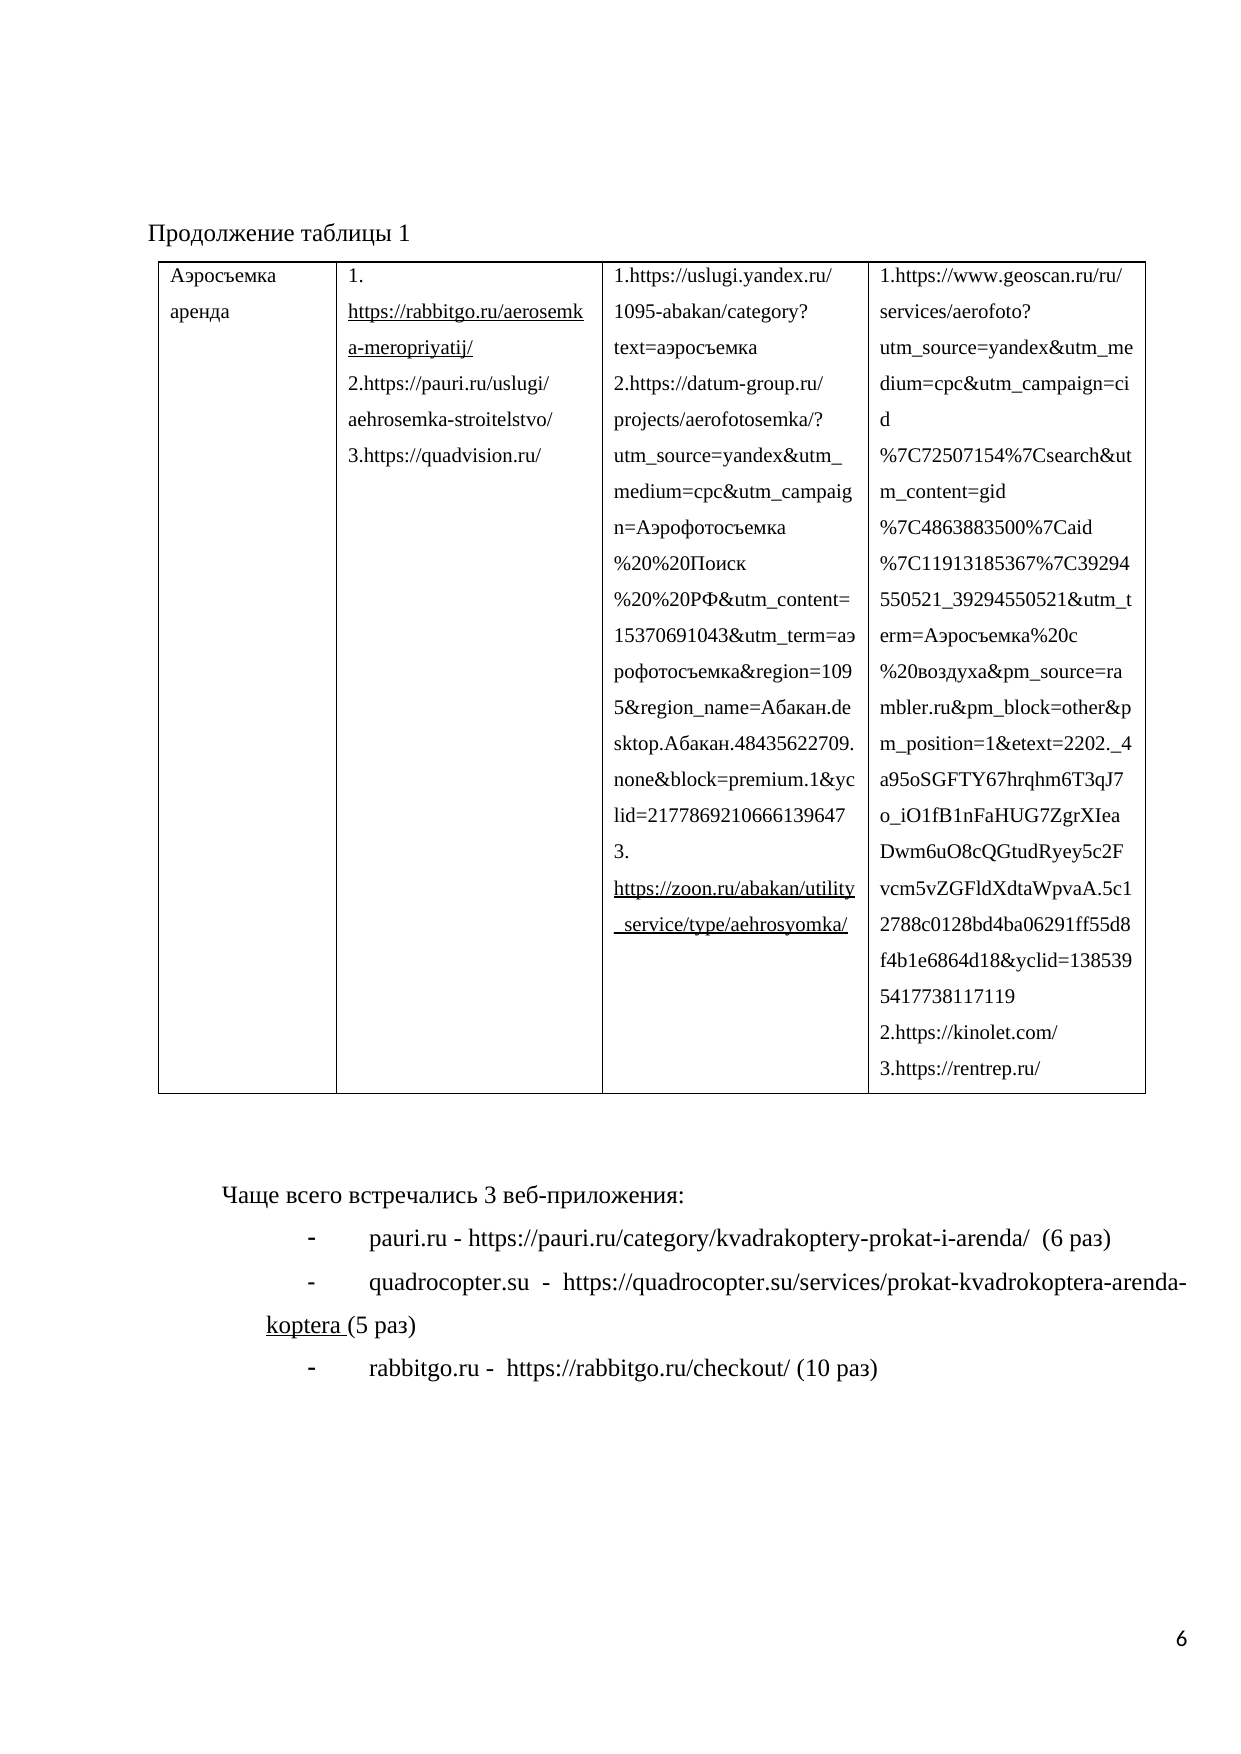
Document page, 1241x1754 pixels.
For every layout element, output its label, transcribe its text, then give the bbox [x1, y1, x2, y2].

table_header 1. https://rabbitgo.ru/aerosemka-meropriyatij/ 2.https://pauri.ru/uslugi/aehrosemka-stroitelstvo/ 3.https://quadvision.ru/ [337, 263, 602, 1093]
list quadrocopter.su - https://quadrocopter.su/services/prokat-kvadrokoptera-arenda-koptera (5 раз) [266, 1267, 1187, 1338]
text Продолжение таблицы 1 [148, 218, 1187, 247]
table_header 1.https://uslugi.yandex.ru/1095-abakan/category?text=аэросъемка 2.https://datum-group.ru/projects/aerofotosemka/?utm_source=yandex&utm_medium=cpc&utm_campaign=Аэрофотосъемка%20%20Поиск%20%20РФ&utm_content=15370691043&utm_term=аэрофотосъемка&region=1095&region_name=Абакан.desktop.Абакан.48435622709.none&block=premium.1&yclid=2177869210666139647 3. https://zoon.ru/abakan/utility_service/type/aehrosyomka/ [603, 263, 868, 1093]
table_header Аэросъемка аренда [159, 263, 336, 1093]
list rabbitgo.ru - https://rabbitgo.ru/checkout/ (10 раз) [266, 1353, 1187, 1382]
table_header 1.https://www.geoscan.ru/ru/services/aerofoto?utm_source=yandex&utm_medium=cpc&utm_campaign=cid%7C72507154%7Csearch&utm_content=gid%7C4863883500%7Caid%7C11913185367%7C39294550521_39294550521&utm_term=Аэросъемка%20с%20воздуха&pm_source=rambler.ru&pm_block=other&pm_position=1&etext=2202._4a95oSGFTY67hrqhm6T3qJ7o_iO1fB1nFaHUG7ZgrXIeaDwm6uO8cQGtudRyey5c2Fvcm5vZGFldXdtaWpvaA.5c12788c0128bd4ba06291ff55d8f4b1e6864d18&yclid=1385395417738117119 2.https://kinolet.com/ 3.https://rentrep.ru/ [869, 263, 1145, 1093]
list pauri.ru - https://pauri.ru/category/kvadrakoptery-prokat-i-arenda/ (6 раз) [266, 1223, 1187, 1252]
text Чаще всего встречались 3 веб-приложения: [148, 1180, 1187, 1209]
